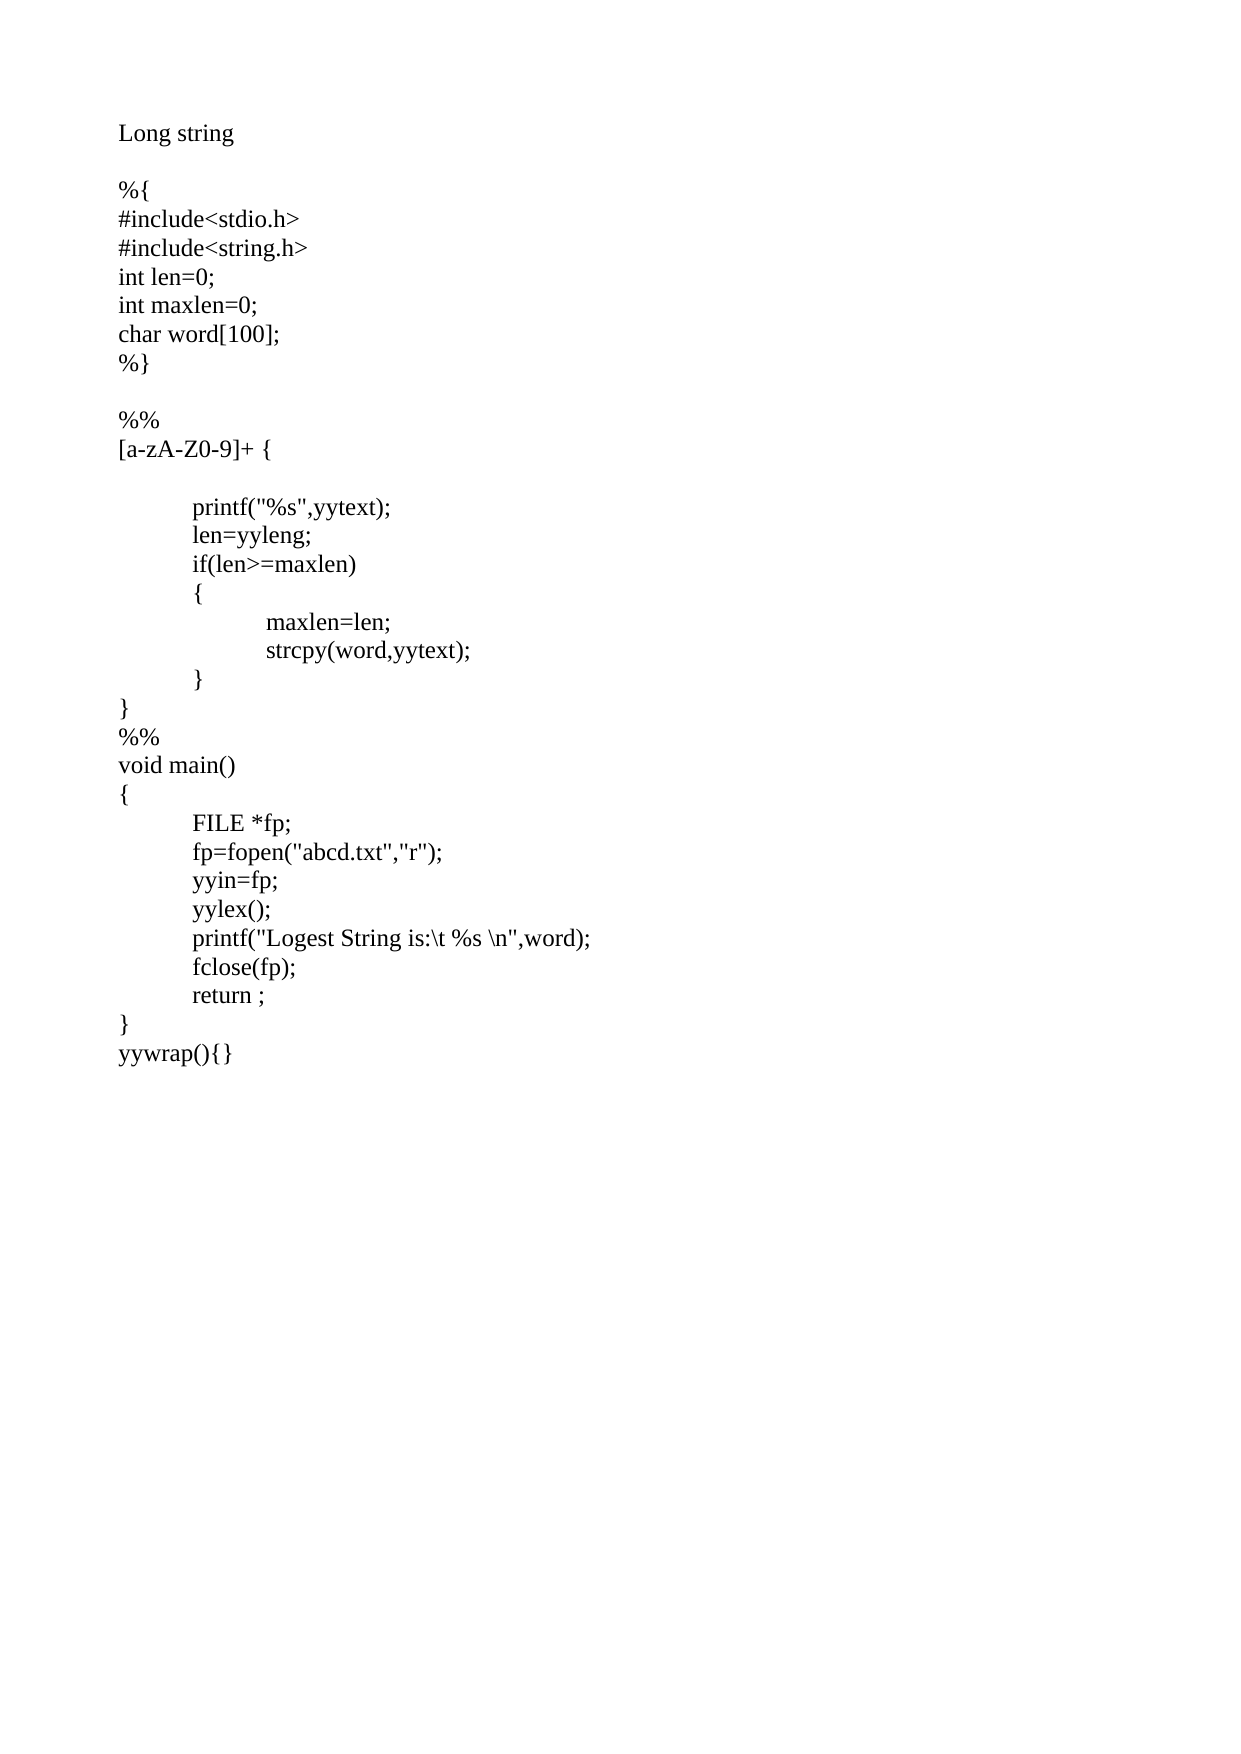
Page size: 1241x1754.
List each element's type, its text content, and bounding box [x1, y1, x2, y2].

text FILE *fp; [118, 808, 1122, 837]
text #include<string.h> [118, 233, 1122, 262]
text { [118, 779, 1122, 808]
text if(len>=maxlen) [118, 549, 1122, 578]
text return ; [118, 981, 1122, 1009]
text printf("%s",yytext); [118, 492, 1122, 521]
text fp=fopen("abcd.txt","r"); [118, 837, 1122, 866]
text strcpy(word,yytext); [118, 636, 1122, 664]
text %% [118, 406, 1122, 434]
text } [118, 693, 1122, 722]
text { [118, 578, 1122, 607]
text %{ [118, 176, 1122, 204]
text } [118, 1009, 1122, 1038]
text int maxlen=0; [118, 291, 1122, 319]
text maxlen=len; [118, 607, 1122, 636]
text %% [118, 722, 1122, 751]
text Long string [118, 118, 1122, 147]
text yylex(); [118, 894, 1122, 923]
text %} [118, 348, 1122, 377]
text } [118, 664, 1122, 693]
text int len=0; [118, 262, 1122, 291]
text #include<stdio.h> [118, 204, 1122, 233]
text fclose(fp); [118, 952, 1122, 981]
text char word[100]; [118, 319, 1122, 348]
text yywrap(){} [118, 1038, 1122, 1067]
text yyin=fp; [118, 866, 1122, 894]
text [a-zA-Z0-9]+ { [118, 434, 1122, 463]
text len=yyleng; [118, 521, 1122, 549]
text void main() [118, 751, 1122, 779]
text printf("Logest String is:\t %s \n",word); [118, 923, 1122, 952]
